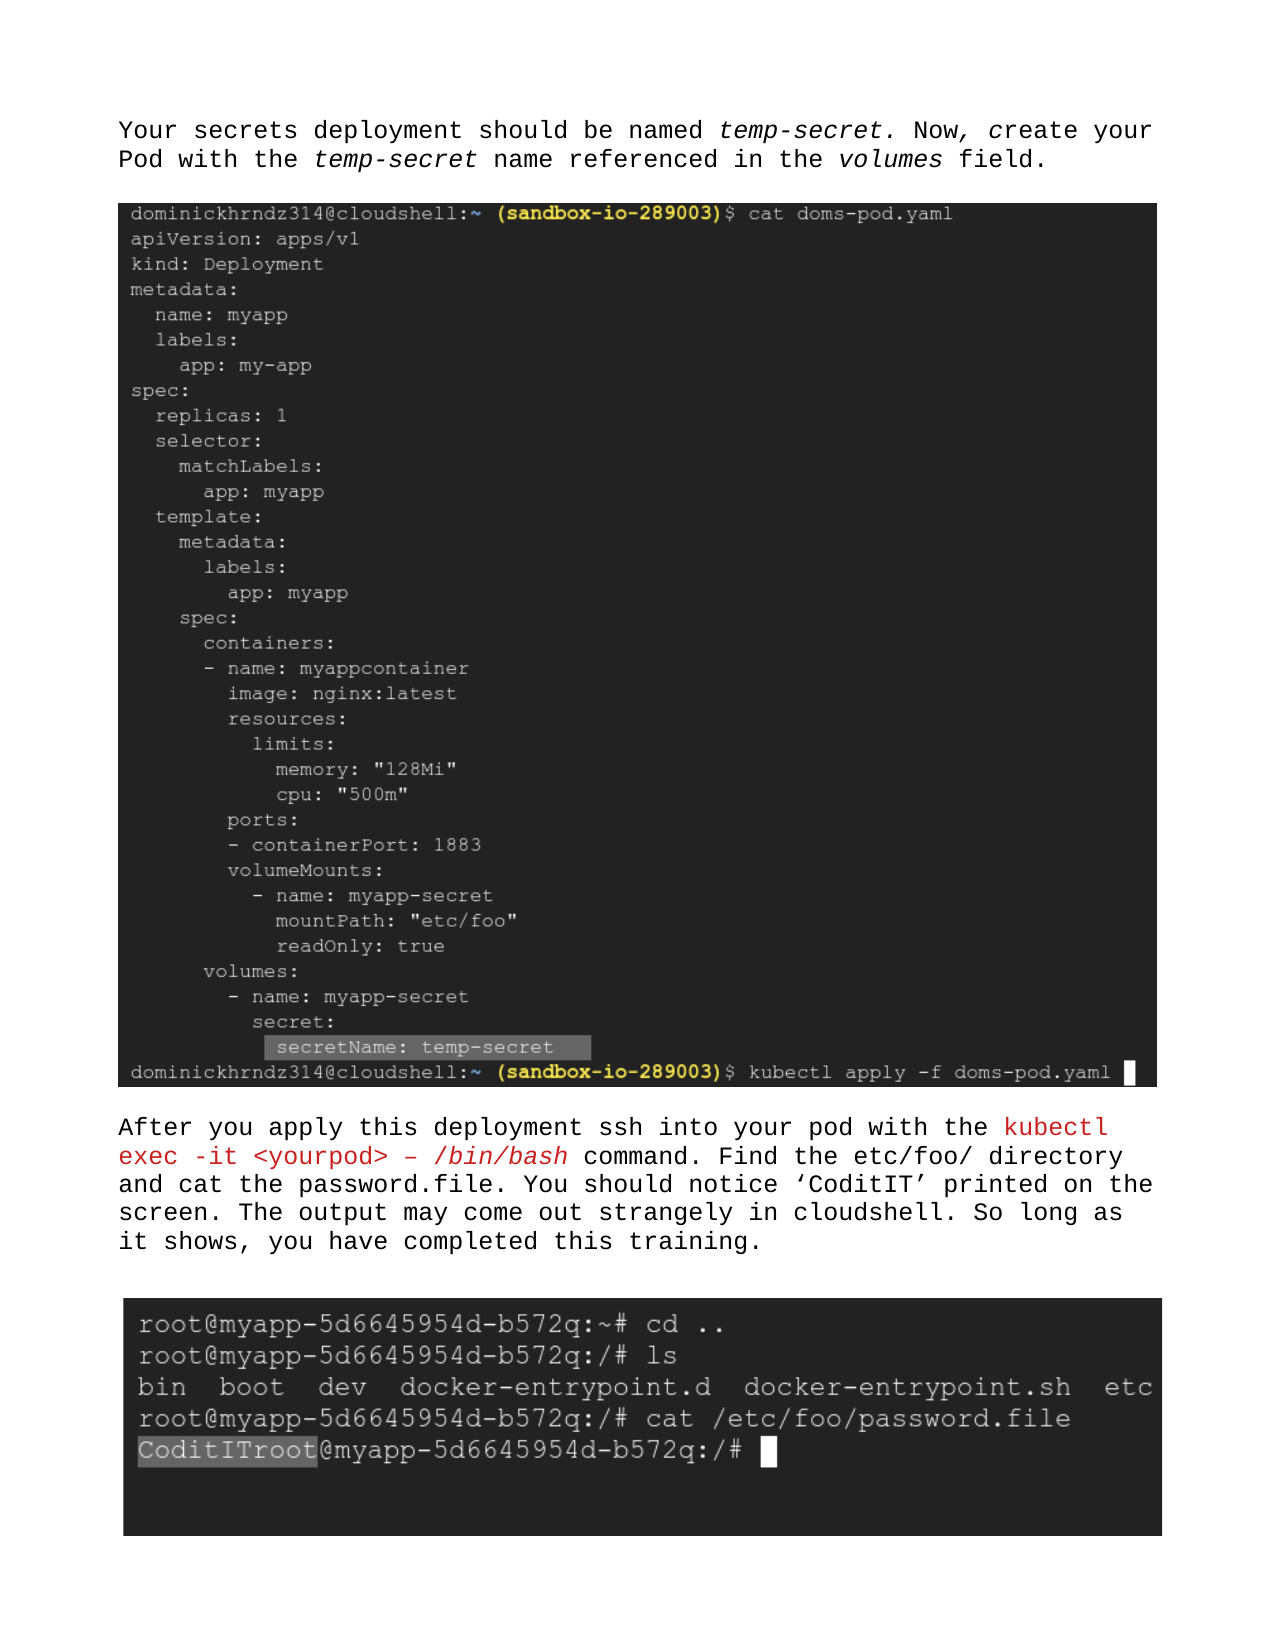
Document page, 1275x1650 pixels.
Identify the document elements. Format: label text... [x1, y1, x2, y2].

picture [118, 203, 1157, 1087]
text Your secrets deployment should be named temp-secret. Now, create your Pod with the temp-secret name referenced in the volumes field. [118, 118, 1157, 175]
picture [123, 1298, 1163, 1536]
text After you apply this deployment ssh into your pod with the kubectl exec -it <yourpod> – /bin/bash command. Find the etc/foo/ directory and cat the password.file. You should notice ‘CoditIT’ printed on the screen. The output may come out strangely in cloudshell. So long as it shows, you have completed this training. [118, 1087, 1157, 1257]
